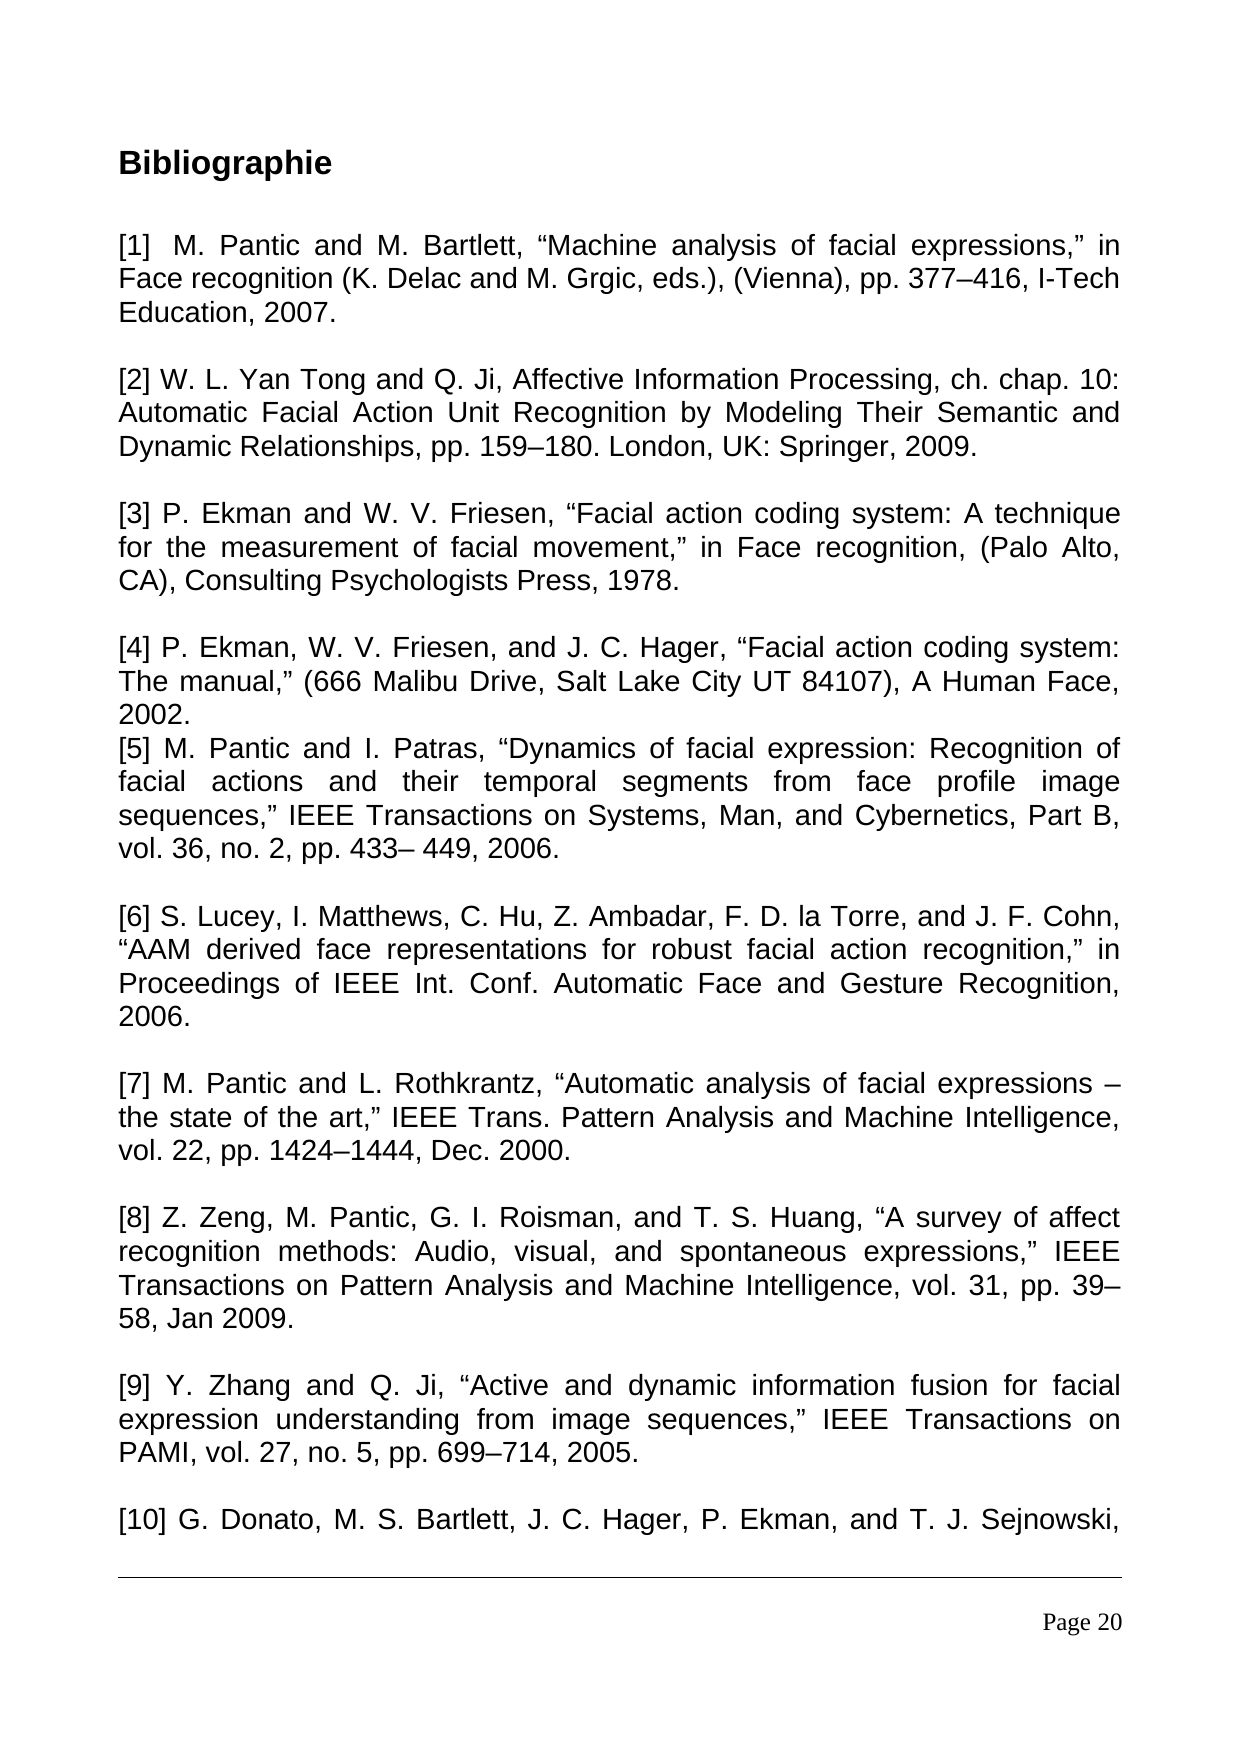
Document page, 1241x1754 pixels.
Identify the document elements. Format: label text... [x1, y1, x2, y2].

text [1] M. Pantic and M. Bartlett, “Machine analysis of facial expressions,” in Face recognition (K. Delac and M. Grgic, eds.), (Vienna), pp. 377–416, I-Tech Education, 2007. [118, 228, 1122, 328]
text [6] S. Lucey, I. Matthews, C. Hu, Z. Ambadar, F. D. la Torre, and J. F. Cohn, “AAM derived face representations for robust facial action recognition,” in Proceedings of IEEE Int. Conf. Automatic Face and Gesture Recognition, 2006. [118, 899, 1122, 1033]
text [2] W. L. Yan Tong and Q. Ji, Affective Information Processing, ch. chap. 10: Automatic Facial Action Unit Recognition by Modeling Their Semantic and Dynamic Relationships, pp. 159–180. London, UK: Springer, 2009. [118, 362, 1122, 463]
text [10] G. Donato, M. S. Bartlett, J. C. Hager, P. Ekman, and T. J. Sejnowski, [118, 1502, 1122, 1536]
text [8] Z. Zeng, M. Pantic, G. I. Roisman, and T. S. Huang, “A survey of affect recognition methods: Audio, visual, and spontaneous expressions,” IEEE Transactions on Pattern Analysis and Machine Intelligence, vol. 31, pp. 39– 58, Jan 2009. [118, 1201, 1122, 1335]
text [3] P. Ekman and W. V. Friesen, “Facial action coding system: A technique for the measurement of facial movement,” in Face recognition, (Palo Alto, CA), Consulting Psychologists Press, 1978. [118, 496, 1122, 597]
subtitle Bibliographie [118, 143, 1122, 182]
text [7] M. Pantic and L. Rothkrantz, “Automatic analysis of facial expressions – the state of the art,” IEEE Trans. Pattern Analysis and Machine Intelligence, vol. 22, pp. 1424–1444, Dec. 2000. [118, 1066, 1122, 1167]
text [4] P. Ekman, W. V. Friesen, and J. C. Hager, “Facial action coding system: The manual,” (666 Malibu Drive, Salt Lake City UT 84107), A Human Face, 2002. [5] M. Pantic and I. Patras, “Dynamics of facial expression: Recognition of facial actions and their temporal segments from face profile image sequences,” IEEE Transactions on Systems, Man, and Cybernetics, Part B, vol. 36, no. 2, pp. 433– 449, 2006. [118, 630, 1122, 865]
text [9] Y. Zhang and Q. Ji, “Active and dynamic information fusion for facial expression understanding from image sequences,” IEEE Transactions on PAMI, vol. 27, no. 5, pp. 699–714, 2005. [118, 1368, 1122, 1469]
